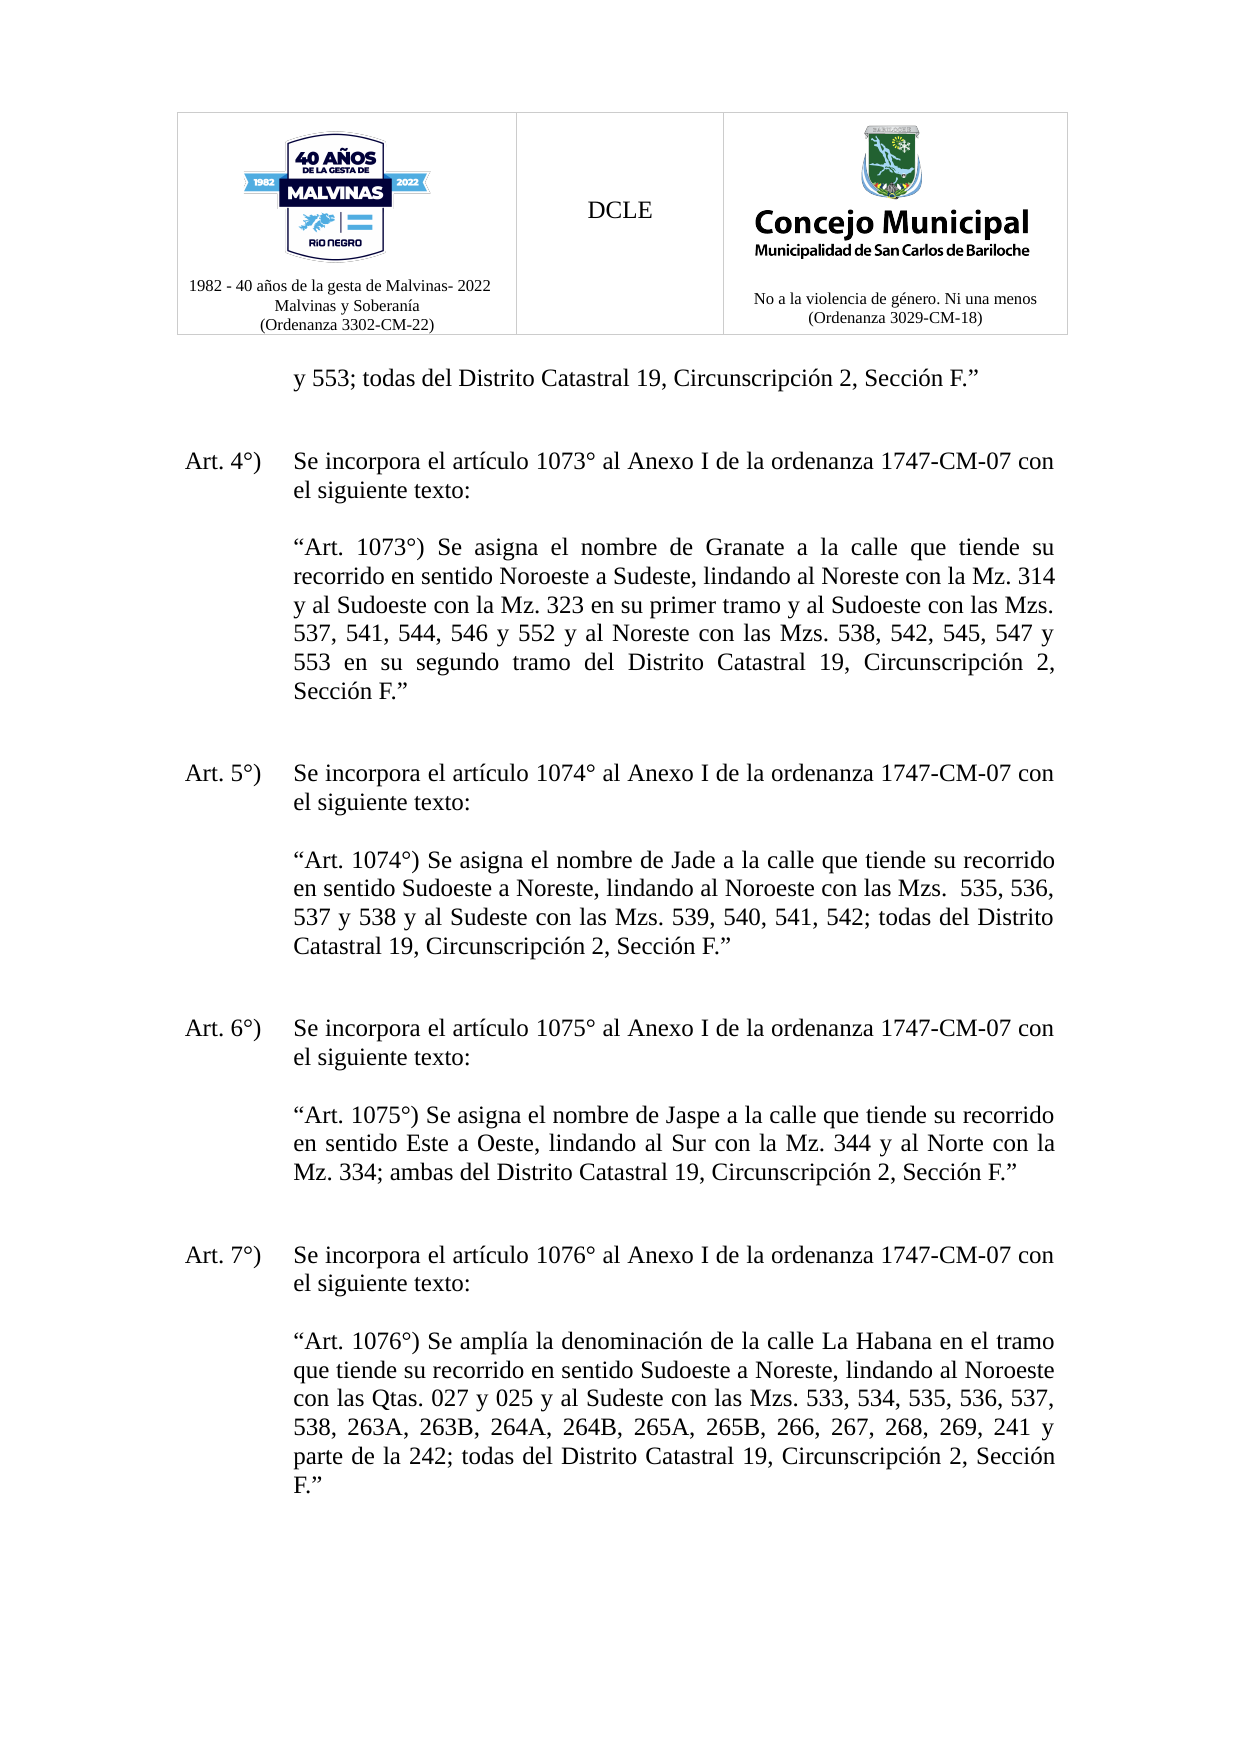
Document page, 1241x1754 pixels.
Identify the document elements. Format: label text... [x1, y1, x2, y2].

picture [747, 113, 1044, 270]
table_cell Art. 5°) [177, 759, 286, 1013]
table_cell Se incorpora el artículo 1076° al Anexo I de la ordenanza 1747-CM-07 con el siguiente texto: “Art. 1076°) Se amplía la denominación de la calle La Habana en el tramo que tiende su recorrido en sentido Sudoeste a Noreste, lindando al Noroeste con las Qtas. 027 y 025 y al Sudeste con las Mzs. 533, 534, 535, 536, 537, 538, 263A, 263B, 264A, 264B, 265A, 265B, 266, 267, 268, 269, 241 y parte de la 242; todas del Distrito Catastral 19, Circunscripción 2, Sección F.” [286, 1240, 1063, 1511]
table_cell Art. 7°) [177, 1240, 286, 1511]
table_cell y 553; todas del Distrito Catastral 19, Circunscripción 2, Sección F.” [286, 364, 1063, 446]
table_cell Se incorpora el artículo 1074° al Anexo I de la ordenanza 1747-CM-07 con el siguiente texto: “Art. 1074°) Se asigna el nombre de Jade a la calle que tiende su recorrido en sentido Sudoeste a Noreste, lindando al Noroeste con las Mzs. 535, 536, 537 y 538 y al Sudeste con las Mzs. 539, 540, 541, 542; todas del Distrito Catastral 19, Circunscripción 2, Sección F.” [286, 759, 1063, 1013]
picture [243, 125, 433, 271]
table_cell Se incorpora el artículo 1073° al Anexo I de la ordenanza 1747-CM-07 con el siguiente texto: “Art. 1073°) Se asigna el nombre de Granate a la calle que tiende su recorrido en sentido Noroeste a Sudeste, lindando al Noreste con la Mz. 314 y al Sudoeste con la Mz. 323 en su primer tramo y al Sudoeste con las Mzs. 537, 541, 544, 546 y 552 y al Noreste con las Mzs. 538, 542, 545, 547 y 553 en su segundo tramo del Distrito Catastral 19, Circunscripción 2, Sección F.” [286, 446, 1063, 758]
table_cell Se incorpora el artículo 1075° al Anexo I de la ordenanza 1747-CM-07 con el siguiente texto: “Art. 1075°) Se asigna el nombre de Jaspe a la calle que tiende su recorrido en sentido Este a Oeste, lindando al Sur con la Mz. 344 y al Norte con la Mz. 334; ambas del Distrito Catastral 19, Circunscripción 2, Sección F.” [286, 1014, 1063, 1240]
table_cell Art. 6°) [177, 1014, 286, 1240]
table_cell Art. 4°) [177, 446, 286, 758]
table_cell [177, 364, 286, 446]
